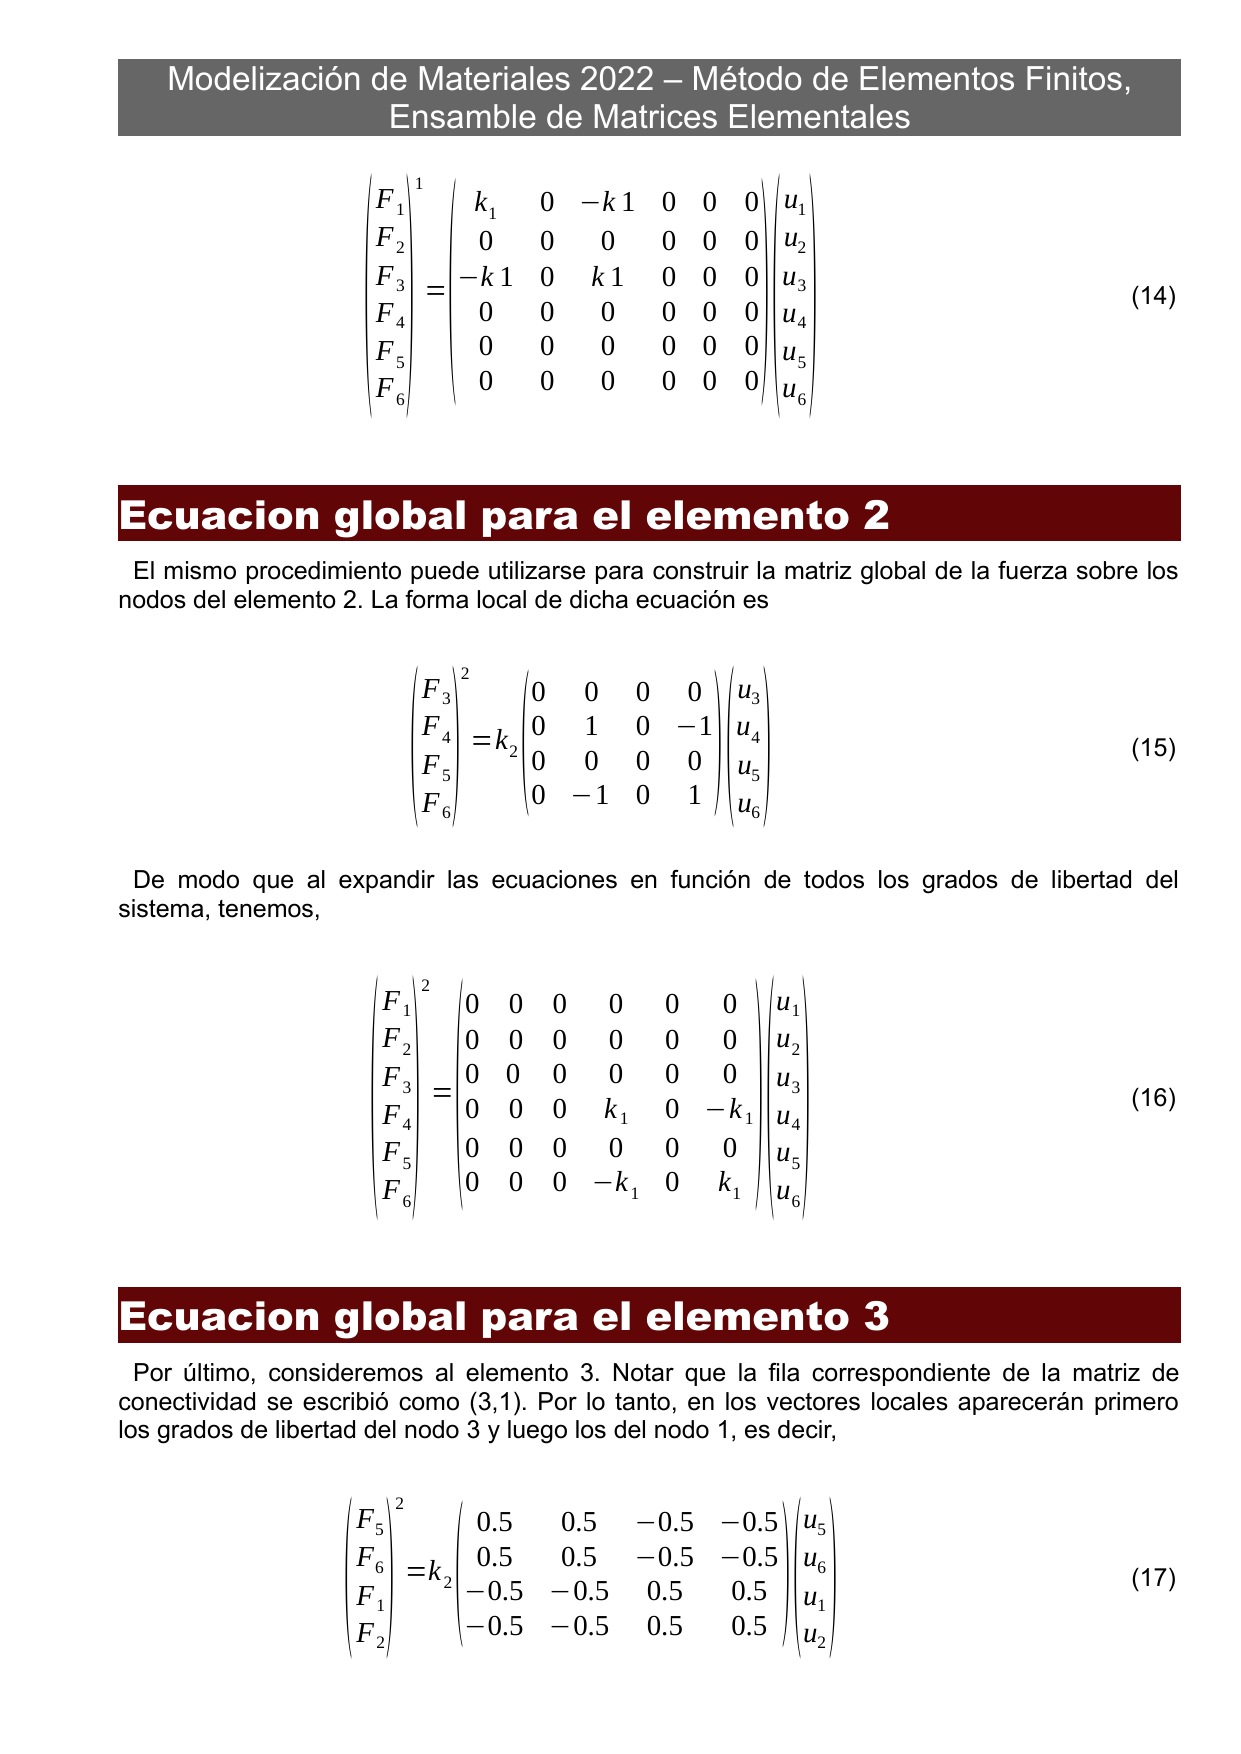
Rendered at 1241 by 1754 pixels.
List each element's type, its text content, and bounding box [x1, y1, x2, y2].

table_header [118, 658, 1063, 836]
table_header [118, 1489, 1063, 1666]
subtitle Ecuacion global para el elemento 2 [118, 485, 1181, 541]
text De modo que al expandir las ecuaciones en función de todos los grados de libertad del sistema, tenemos, [118, 865, 1181, 923]
table_header (14) [1063, 165, 1181, 426]
table_header [118, 967, 1063, 1228]
table_header (16) [1063, 967, 1181, 1228]
text Por último, consideremos al elemento 3. Notar que la fila correspondiente de la matriz de conectividad se escribió como (3,1). Por lo tanto, en los vectores locales aparecerán primero los grados de libertad del nodo 3 y luego los del nodo 1, es decir, [118, 1358, 1181, 1444]
table_header (17) [1063, 1489, 1181, 1666]
text El mismo procedimiento puede utilizarse para construir la matriz global de la fuerza sobre los nodos del elemento 2. La forma local de dicha ecuación es [118, 556, 1181, 614]
subtitle Ecuacion global para el elemento 3 [118, 1287, 1181, 1343]
table_header (15) [1063, 658, 1181, 836]
table_header [118, 165, 1063, 426]
